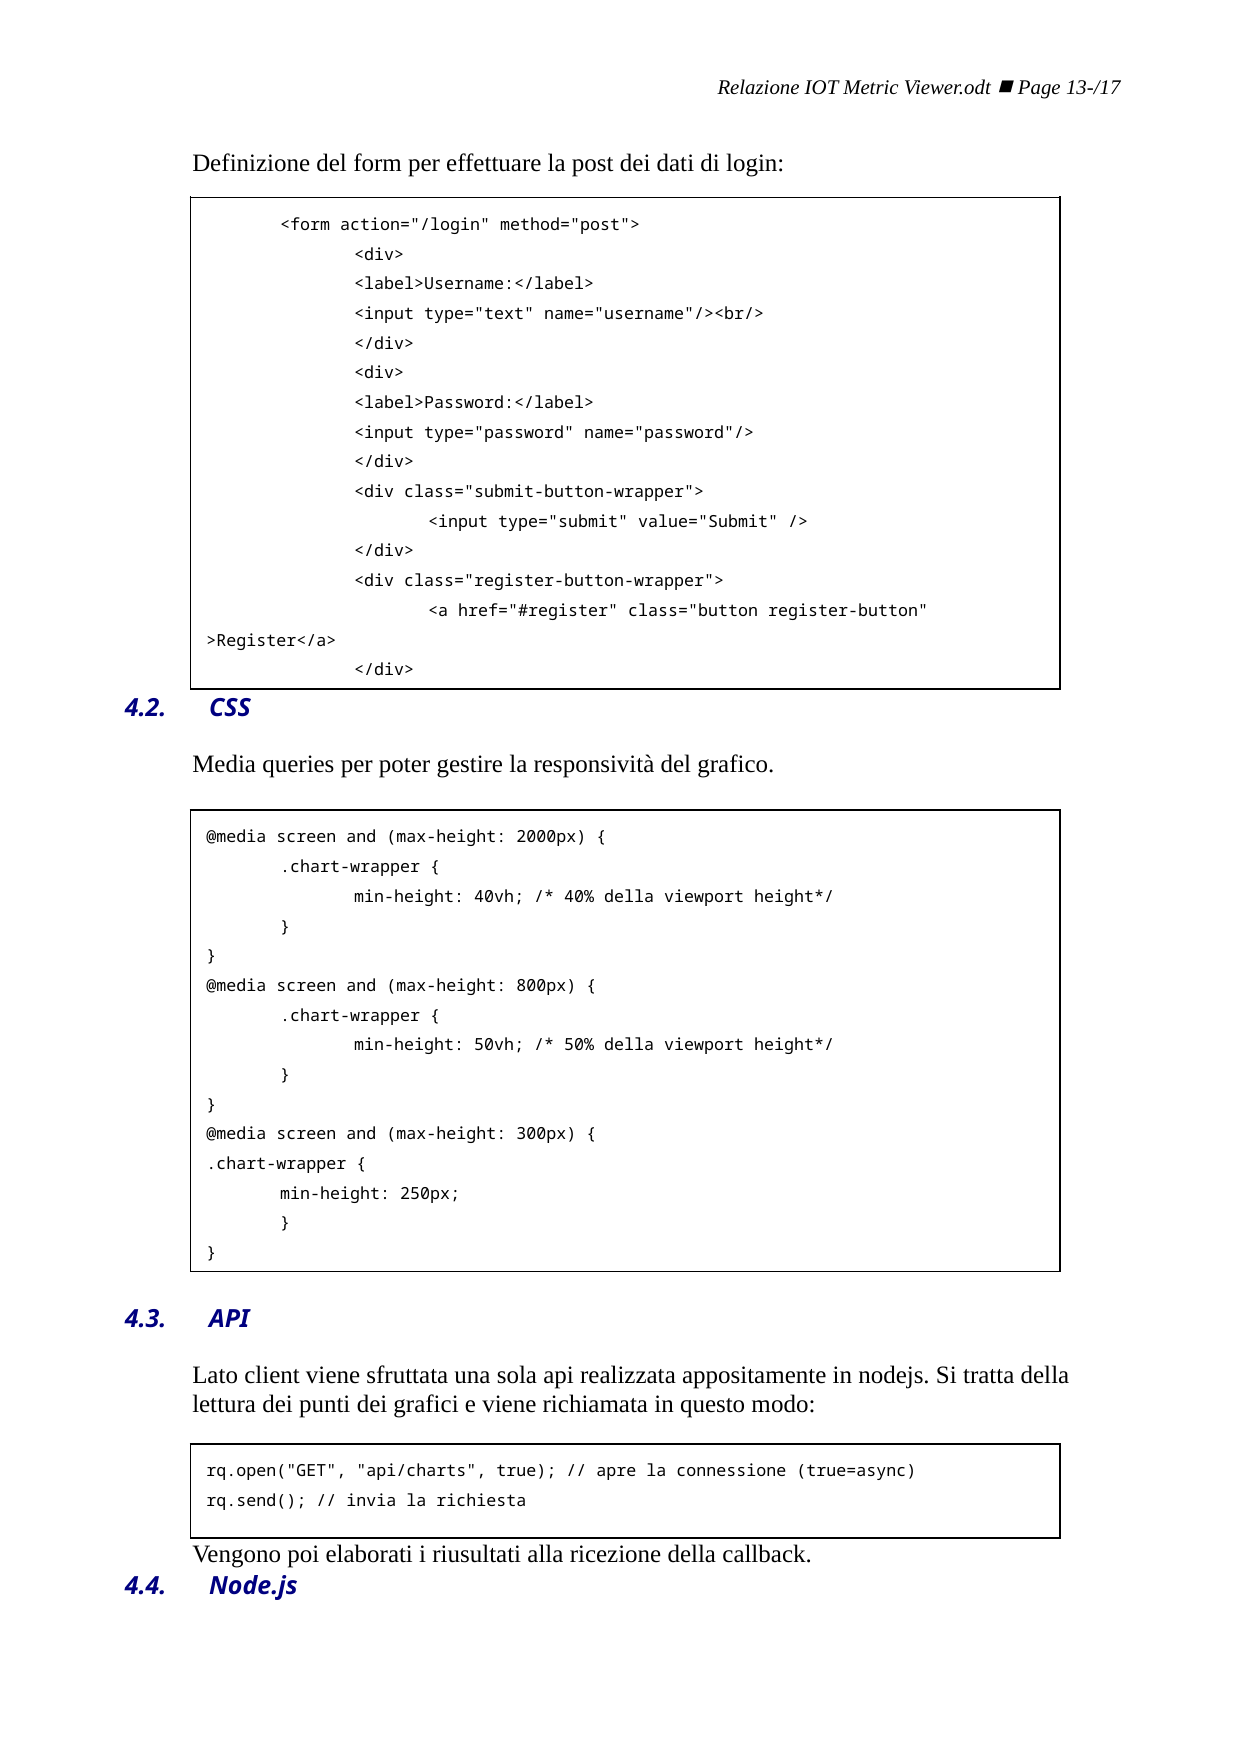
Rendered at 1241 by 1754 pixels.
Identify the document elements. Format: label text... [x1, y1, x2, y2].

text Definizione del form per effettuare la post dei dati di login: [192, 148, 1122, 177]
text .chart-wrapper { [206, 848, 1044, 877]
text <div> [206, 235, 1044, 265]
text } [206, 937, 1044, 967]
text min-height: 250px; [206, 1174, 1044, 1204]
text <input type="text" name="username"/><br/> [206, 294, 1044, 324]
text rq.send(); // invia la richiesta [206, 1482, 1044, 1511]
text </div> [206, 532, 1044, 562]
text } [206, 1234, 1044, 1263]
text [191, 1445, 1059, 1537]
text <form action="/login" method="post"> [206, 206, 1044, 235]
text <div> [206, 354, 1044, 384]
text min-height: 50vh; /* 50% della viewport height*/ [206, 1026, 1044, 1056]
text } [206, 1056, 1044, 1085]
text } [206, 1204, 1044, 1234]
text </div> [206, 443, 1044, 473]
text <label>Username:</label> [206, 265, 1044, 294]
text [191, 198, 1059, 688]
text <input type="password" name="password"/> [206, 413, 1044, 443]
text <div class="submit-button-wrapper"> [206, 473, 1044, 502]
text Lato client viene sfruttata una sola api realizzata appositamente in nodejs. Si tratta della lettura dei punti dei grafici e viene richiamata in questo modo: [192, 1360, 1122, 1417]
text .chart-wrapper { [206, 1145, 1044, 1174]
text } [206, 907, 1044, 937]
text rq.open("GET", "api/charts", true); // apre la connessione (true=async) [206, 1452, 1044, 1482]
text </div> [206, 651, 1044, 681]
text Media queries per poter gestire la responsività del grafico. [192, 749, 1122, 777]
text [191, 811, 1059, 1271]
text <a href="#register" class="button register-button" >Register</a> [206, 591, 1044, 651]
text <input type="submit" value="Submit" /> [206, 502, 1044, 532]
text } [206, 1085, 1044, 1115]
text min-height: 40vh; /* 40% della viewport height*/ [206, 877, 1044, 907]
text <div class="register-button-wrapper"> [206, 562, 1044, 591]
subtitle API [118, 1301, 1122, 1335]
subtitle Node.js [118, 1568, 1122, 1602]
text @media screen and (max-height: 2000px) { [206, 818, 1044, 848]
text <label>Password:</label> [206, 384, 1044, 413]
text @media screen and (max-height: 300px) { [206, 1115, 1044, 1145]
text @media screen and (max-height: 800px) { [206, 967, 1044, 996]
subtitle CSS [118, 189, 1122, 724]
text .chart-wrapper { [206, 996, 1044, 1026]
text </div> [206, 324, 1044, 354]
text Vengono poi elaborati i riusultati alla ricezione della callback. [192, 1430, 1122, 1568]
